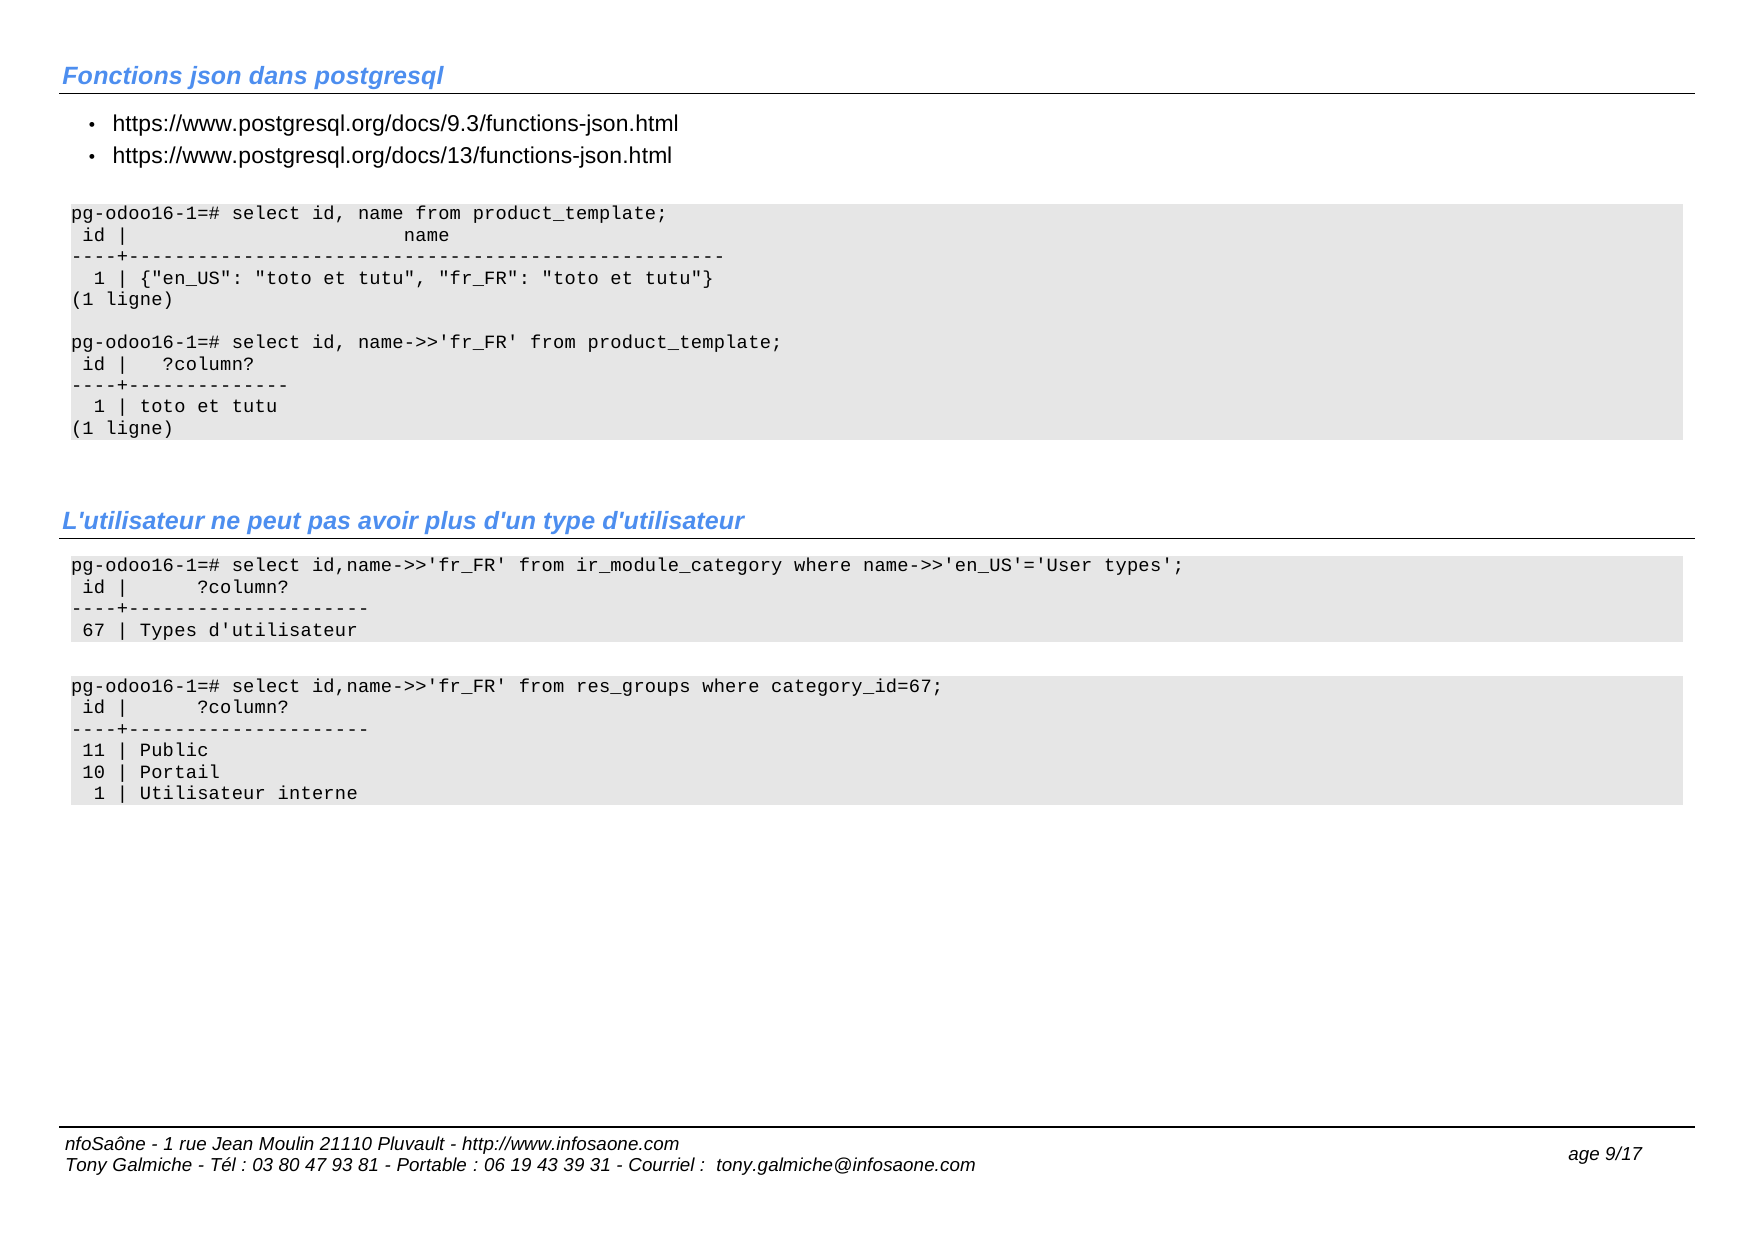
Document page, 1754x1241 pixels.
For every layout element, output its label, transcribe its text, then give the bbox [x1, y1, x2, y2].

text 67 | Types d'utilisateur [71, 620, 1683, 642]
subtitle Fonctions json dans postgresql [59, 59, 1695, 93]
text 11 | Public [71, 741, 1683, 762]
list https://www.postgresql.org/docs/13/functions-json.html [88, 143, 1665, 169]
text 1 | Utilisateur interne [71, 784, 1683, 805]
text (1 ligne) [71, 289, 1683, 311]
text pg-odoo16-1=# select id,name->>'fr_FR' from ir_module_category where name->>'en_US'='User types'; [71, 556, 1683, 577]
text pg-odoo16-1=# select id,name->>'fr_FR' from res_groups where category_id=67; [71, 676, 1683, 698]
text id | ?column? [71, 577, 1683, 599]
subtitle L'utilisateur ne peut pas avoir plus d'un type d'utilisateur [59, 504, 1695, 538]
text ----+--------------------- [71, 719, 1683, 741]
text (1 ligne) [71, 418, 1683, 440]
text ----+-------------- [71, 375, 1683, 397]
text pg-odoo16-1=# select id, name->>'fr_FR' from product_template; [71, 332, 1683, 354]
list https://www.postgresql.org/docs/9.3/functions-json.html [88, 111, 1665, 137]
text 1 | toto et tutu [71, 397, 1683, 418]
text 1 | {"en_US": "toto et tutu", "fr_FR": "toto et tutu"} [71, 268, 1683, 289]
text id | ?column? [71, 698, 1683, 719]
text id | name [71, 225, 1683, 247]
text 10 | Portail [71, 762, 1683, 784]
text id | ?column? [71, 354, 1683, 375]
text pg-odoo16-1=# select id, name from product_template; [71, 204, 1683, 225]
text ----+---------------------------------------------------- [71, 247, 1683, 268]
text ----+--------------------- [71, 599, 1683, 620]
